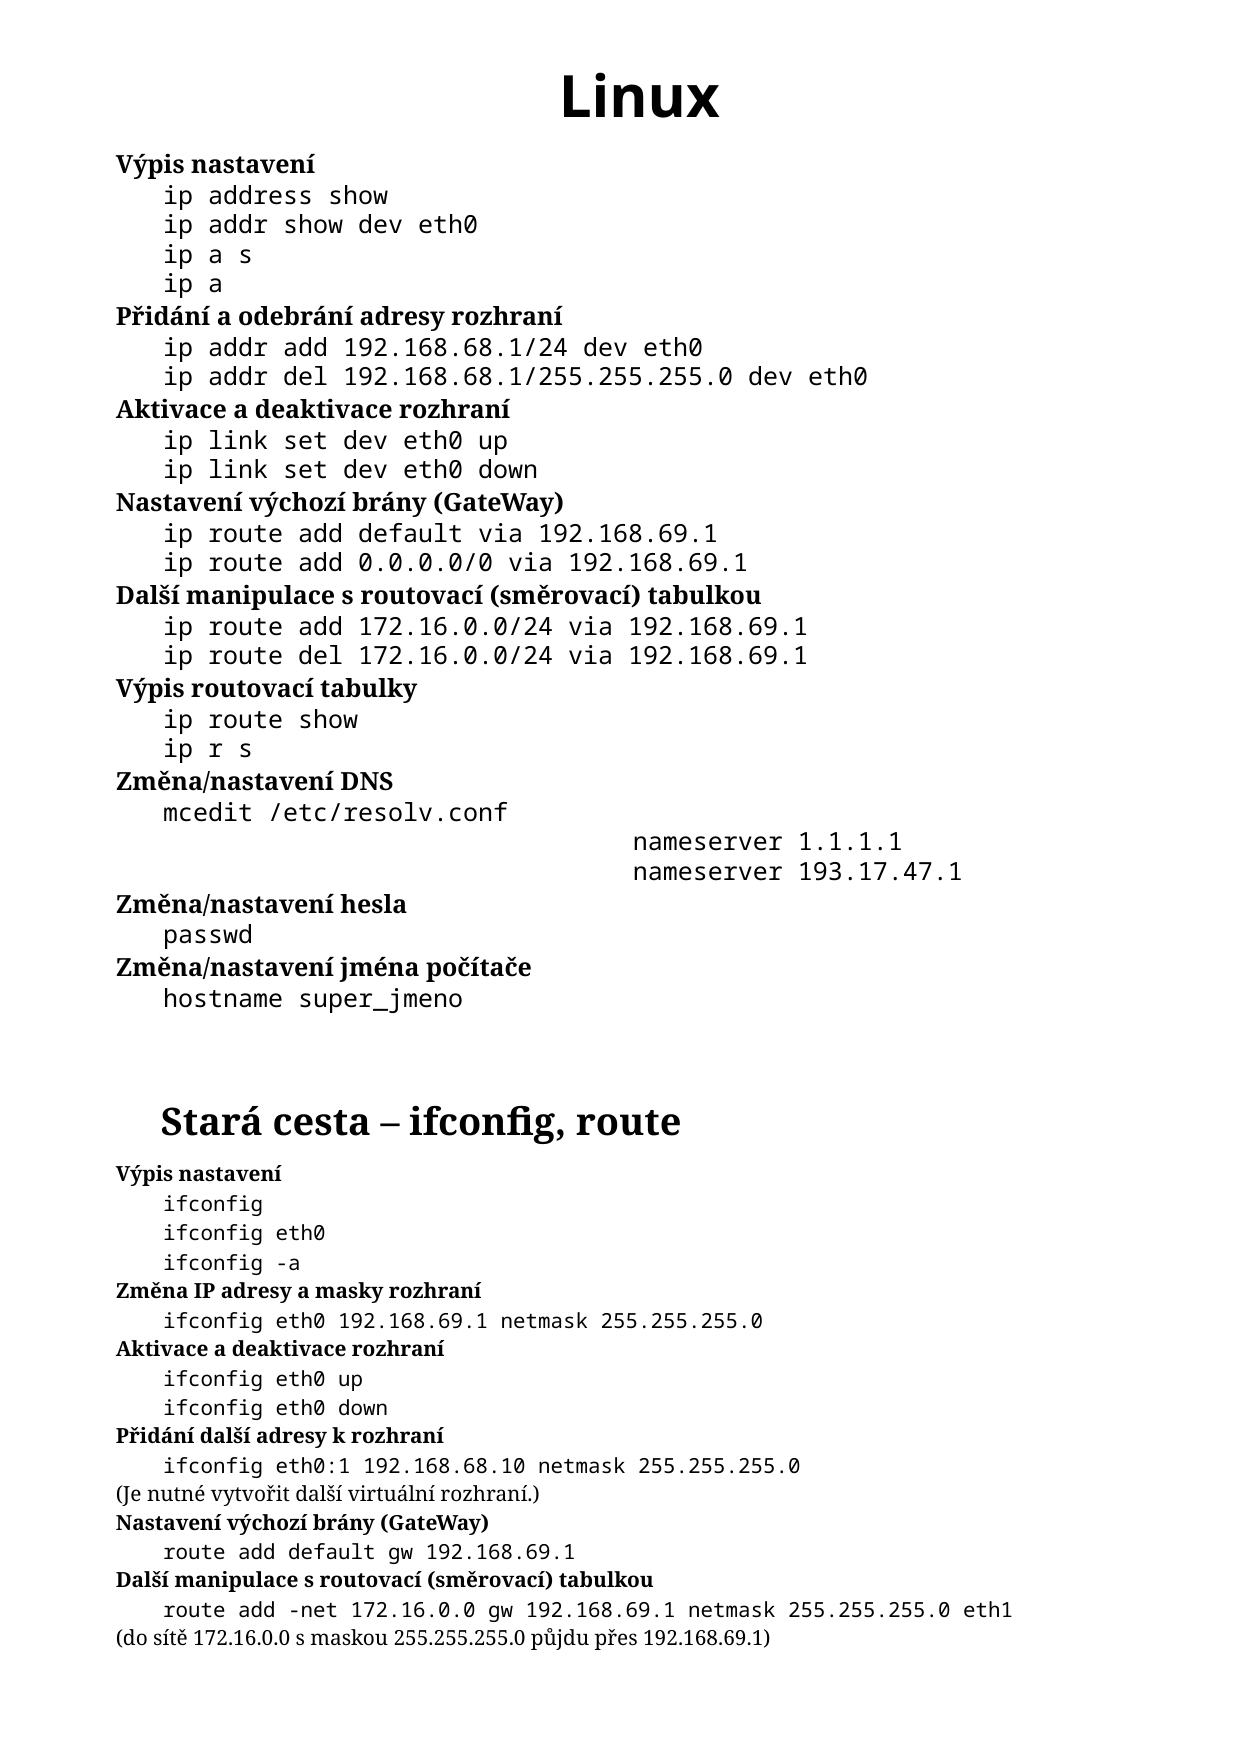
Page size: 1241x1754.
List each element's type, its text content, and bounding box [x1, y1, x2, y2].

text Výpis nastavení [116, 1159, 1162, 1188]
text Nastavení výchozí brány (GateWay) [116, 1508, 1162, 1536]
text nameserver 193.17.47.1 [163, 857, 1162, 886]
text ip route show [163, 705, 1162, 734]
text nameserver 1.1.1.1 [163, 827, 1162, 857]
text Změna IP adresy a masky rozhraní [116, 1276, 1162, 1304]
text ifconfig eth0:1 192.168.68.10 netmask 255.255.255.0 [163, 1450, 1162, 1479]
text Změna/nastavení jména počítače [116, 950, 1162, 984]
text Změna/nastavení hesla [116, 886, 1162, 920]
text ip route del 172.16.0.0/24 via 192.168.69.1 [163, 641, 1162, 671]
text hostname super_jmeno [163, 984, 1162, 1013]
text (do sítě 172.16.0.0 s maskou 255.255.255.0 půjdu přes 192.168.69.1) [116, 1623, 1162, 1652]
text mcedit /etc/resolv.conf [163, 798, 1162, 827]
text ip route add 172.16.0.0/24 via 192.168.69.1 [163, 612, 1162, 641]
text ip link set dev eth0 down [163, 455, 1162, 485]
text ifconfig [163, 1188, 1162, 1217]
title Linux [116, 55, 1162, 134]
text passwd [163, 920, 1162, 950]
text ip addr add 192.168.68.1/24 dev eth0 [163, 333, 1162, 362]
text route add -net 172.16.0.0 gw 192.168.69.1 netmask 255.255.255.0 eth1 [163, 1594, 1162, 1623]
text Nastavení výchozí brány (GateWay) [116, 485, 1162, 519]
text Aktivace a deaktivace rozhraní [116, 1334, 1162, 1362]
text ip addr show dev eth0 [163, 210, 1162, 240]
text ip r s [163, 734, 1162, 764]
text ip address show [163, 181, 1162, 210]
text Změna/nastavení DNS [116, 764, 1162, 798]
text ifconfig eth0 192.168.69.1 netmask 255.255.255.0 [163, 1304, 1162, 1334]
text ifconfig eth0 down [163, 1392, 1162, 1421]
text ip link set dev eth0 up [163, 426, 1162, 455]
text ifconfig -a [163, 1247, 1162, 1276]
text (Je nutné vytvořit další virtuální rozhraní.) [116, 1479, 1162, 1508]
text ifconfig eth0 [163, 1217, 1162, 1247]
text Výpis routovací tabulky [116, 671, 1162, 705]
text route add default gw 192.168.69.1 [163, 1536, 1162, 1566]
text Přidání další adresy k rozhraní [116, 1421, 1162, 1450]
text Aktivace a deaktivace rozhraní [116, 392, 1162, 426]
text Další manipulace s routovací (směrovací) tabulkou [116, 1566, 1162, 1594]
text ip route add default via 192.168.69.1 [163, 519, 1162, 548]
text ip route add 0.0.0.0/0 via 192.168.69.1 [163, 548, 1162, 578]
text ip addr del 192.168.68.1/255.255.255.0 dev eth0 [163, 362, 1162, 392]
subtitle Stará cesta – ifconfig, route [116, 1095, 1162, 1147]
text ip a s [163, 240, 1162, 269]
text Další manipulace s routovací (směrovací) tabulkou [116, 578, 1162, 612]
text Přidání a odebrání adresy rozhraní [116, 299, 1162, 333]
text Výpis nastavení [116, 147, 1162, 181]
text ifconfig eth0 up [163, 1362, 1162, 1392]
text ip a [163, 269, 1162, 299]
